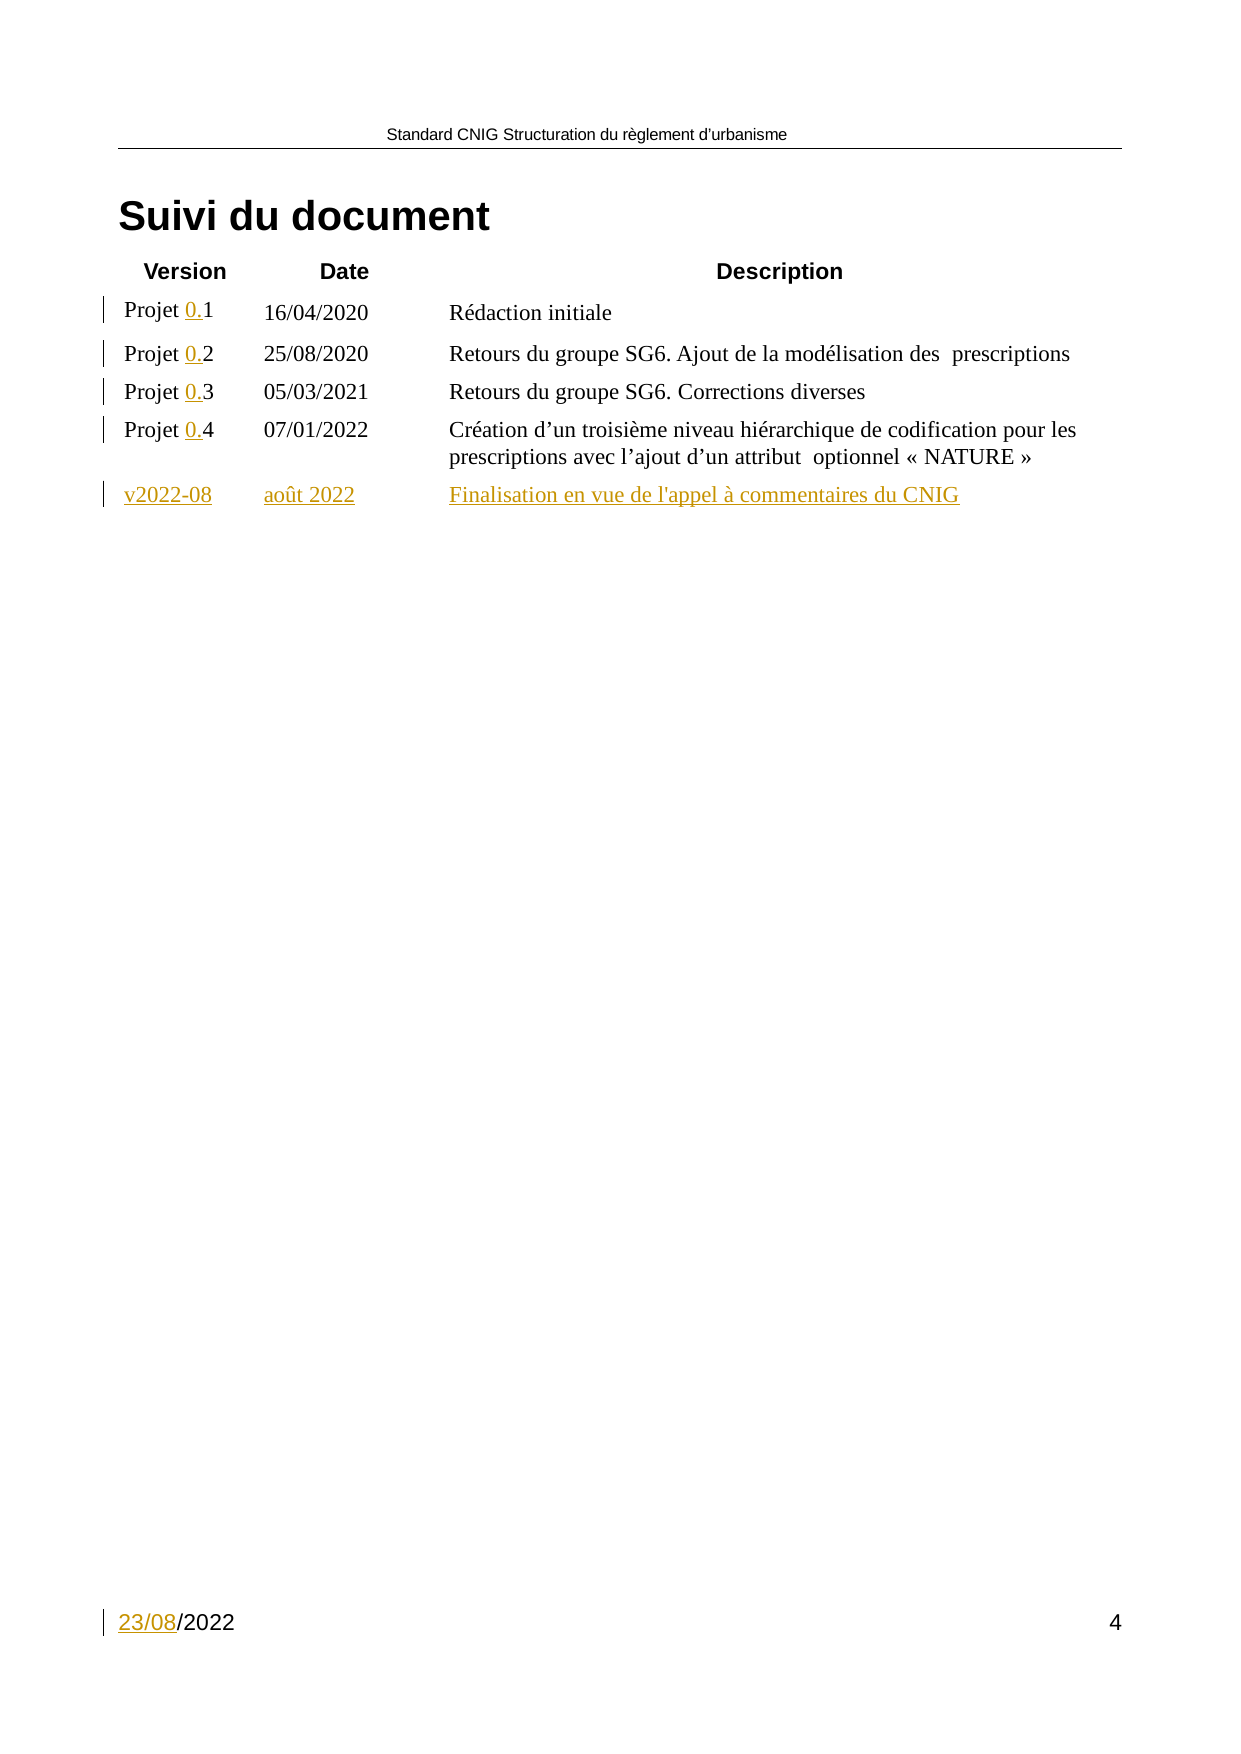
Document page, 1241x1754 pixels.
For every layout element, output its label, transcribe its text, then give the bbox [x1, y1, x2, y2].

table_cell 25/08/2020 [252, 334, 437, 372]
table_cell Finalisation en vue de l'appel à commentaires du CNIG [437, 475, 1122, 513]
table_cell Projet 0.1 [118, 290, 252, 334]
table_cell août 2022 [252, 475, 437, 513]
table_cell Rédaction initiale [437, 290, 1122, 334]
table_header Description [437, 252, 1122, 290]
table_cell 07/01/2022 [252, 410, 437, 475]
table_cell Retours du groupe SG6. Ajout de la modélisation des prescriptions [437, 334, 1122, 372]
table_cell v2022-08 [118, 475, 252, 513]
table_cell Projet 0.3 [118, 372, 252, 410]
table_header Date [252, 252, 437, 290]
table_cell Création d’un troisième niveau hiérarchique de codification pour les prescriptions avec l’ajout d’un attribut optionnel « NATURE » [437, 410, 1122, 475]
subtitle Suivi du document [118, 192, 1122, 239]
table_header Version [118, 252, 252, 290]
table_cell 05/03/2021 [252, 372, 437, 410]
table_cell Retours du groupe SG6. Corrections diverses [437, 372, 1122, 410]
table_cell Projet 0.4 [118, 410, 252, 475]
table_cell Projet 0.2 [118, 334, 252, 372]
table_cell 16/04/2020 [252, 290, 437, 334]
